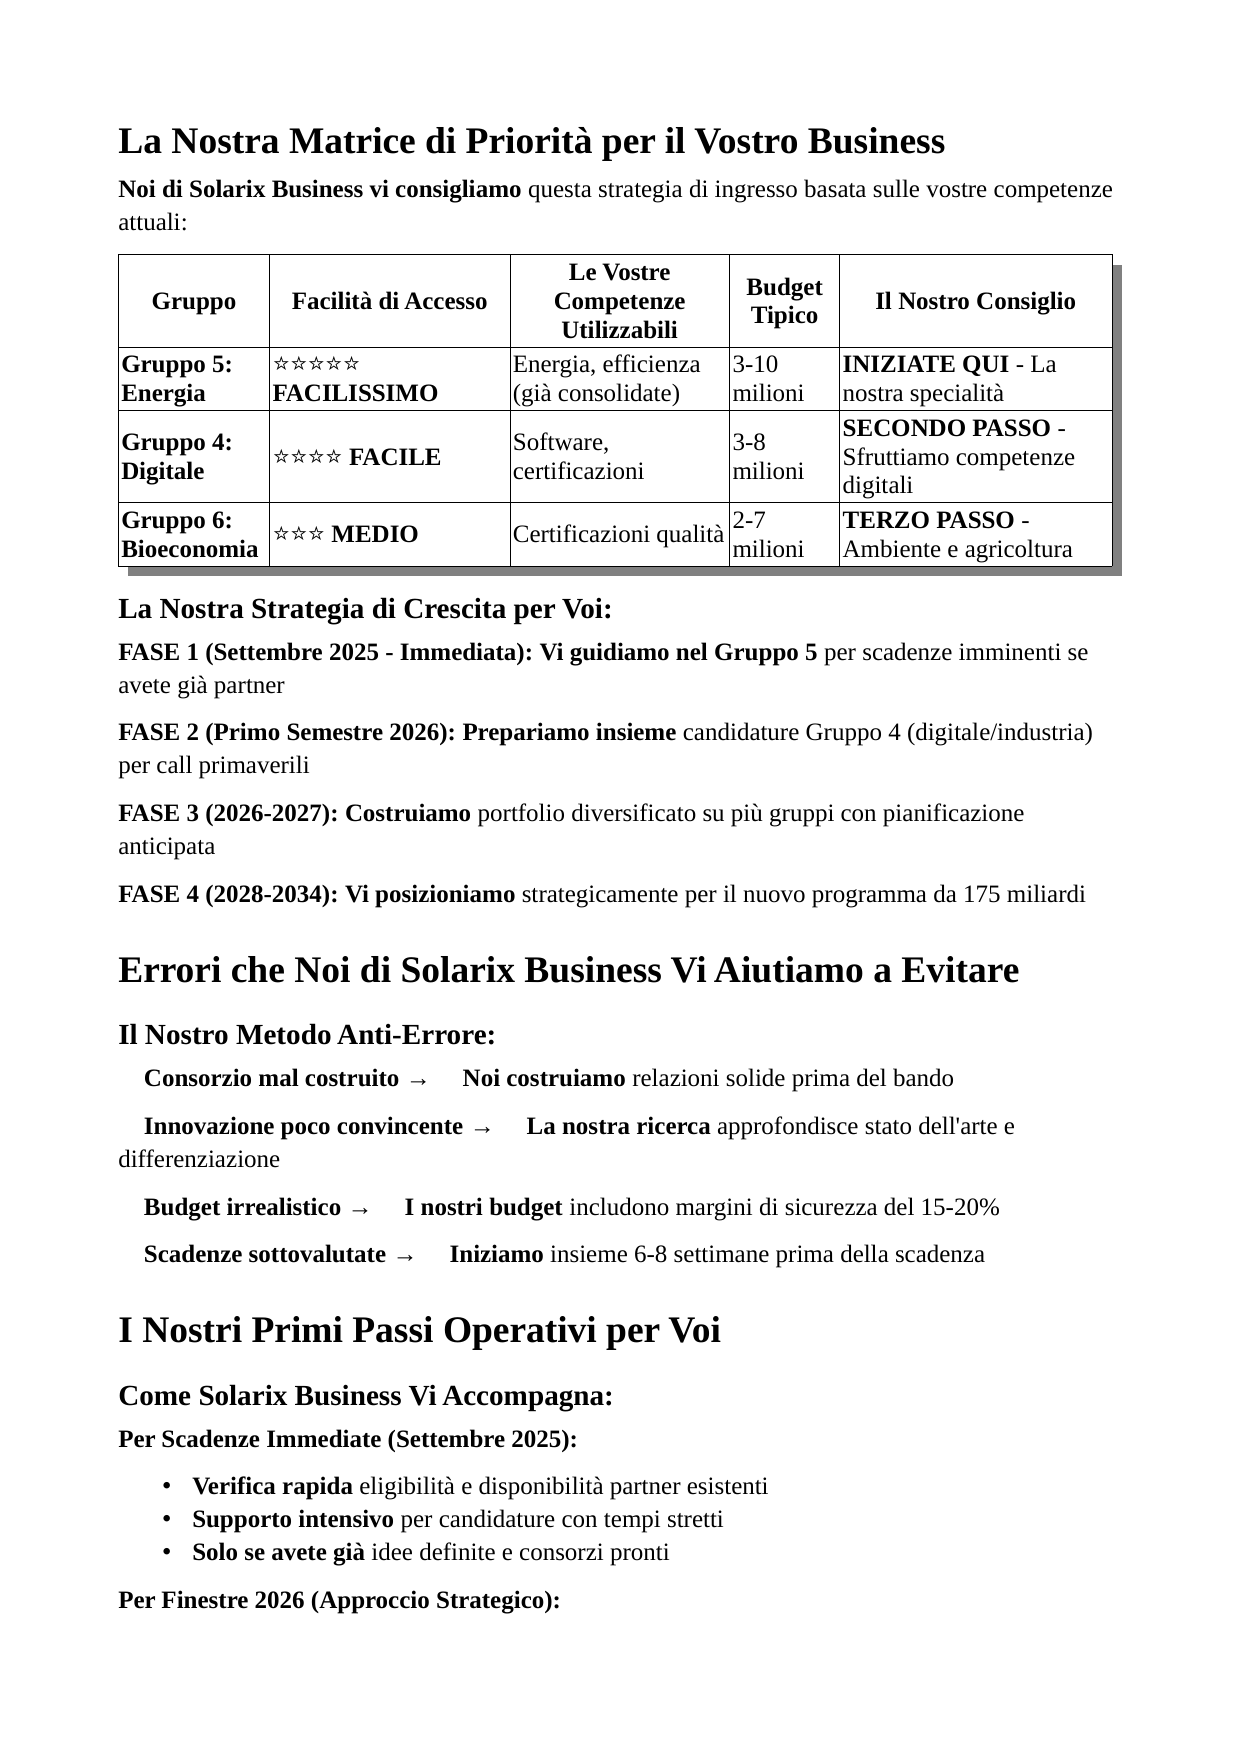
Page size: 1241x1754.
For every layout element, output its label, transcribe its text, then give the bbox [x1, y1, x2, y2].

text Per Finestre 2026 (Approccio Strategico): [118, 1585, 1122, 1614]
text ❌ Scadenze sottovalutate → ✅ Iniziamo insieme 6-8 settimane prima della scadenza [118, 1239, 1122, 1268]
subtitle Il Nostro Metodo Anti-Errore: [118, 1017, 1122, 1051]
table_cell SECONDO PASSO - Sfruttiamo competenze digitali [840, 411, 1112, 502]
table_cell ⭐⭐⭐⭐⭐ FACILISSIMO [270, 348, 510, 410]
text FASE 2 (Primo Semestre 2026): Prepariamo insieme candidature Gruppo 4 (digitale/industria) per call primaverili [118, 717, 1122, 779]
table_header Facilità di Accesso [270, 255, 510, 347]
list Solo se avete già idee definite e consorzi pronti [162, 1537, 1122, 1566]
list Verifica rapida eligibilità e disponibilità partner esistenti [162, 1471, 1122, 1500]
table_cell TERZO PASSO - Ambiente e agricoltura [840, 503, 1112, 566]
subtitle La Nostra Strategia di Crescita per Voi: [118, 591, 1122, 624]
table_header Le Vostre Competenze Utilizzabili [511, 255, 729, 347]
table_header Gruppo [119, 255, 269, 347]
text FASE 1 (Settembre 2025 - Immediata): Vi guidiamo nel Gruppo 5 per scadenze imminenti se avete già partner [118, 637, 1122, 698]
table_cell 3-8 milioni [730, 411, 839, 502]
text ❌ Innovazione poco convincente → ✅ La nostra ricerca approfondisce stato dell'arte e differenziazione [118, 1111, 1122, 1173]
table_cell 2-7 milioni [730, 503, 839, 566]
text ❌ Consorzio mal costruito → ✅ Noi costruiamo relazioni solide prima del bando [118, 1063, 1122, 1092]
table_cell INIZIATE QUI - La nostra specialità [840, 348, 1112, 410]
text ❌ Budget irrealistico → ✅ I nostri budget includono margini di sicurezza del 15-20% [118, 1192, 1122, 1220]
table_cell ⭐⭐⭐⭐ FACILE [270, 411, 510, 502]
subtitle La Nostra Matrice di Priorità per il Vostro Business [118, 118, 1122, 161]
text FASE 3 (2026-2027): Costruiamo portfolio diversificato su più gruppi con pianificazione anticipata [118, 798, 1122, 860]
table_cell Certificazioni qualità [511, 503, 729, 566]
subtitle I Nostri Primi Passi Operativi per Voi [118, 1308, 1122, 1351]
table_cell Gruppo 4: Digitale [119, 411, 269, 502]
table_header Il Nostro Consiglio [840, 255, 1112, 347]
subtitle Come Solarix Business Vi Accompagna: [118, 1378, 1122, 1411]
table_cell Gruppo 5: Energia [119, 348, 269, 410]
list Supporto intensivo per candidature con tempi stretti [162, 1504, 1122, 1533]
text Noi di Solarix Business vi consigliamo questa strategia di ingresso basata sulle vostre competenze attuali: [118, 174, 1122, 236]
table_header Budget Tipico [730, 255, 839, 347]
table_cell ⭐⭐⭐ MEDIO [270, 503, 510, 566]
table_cell 3-10 milioni [730, 348, 839, 410]
text Per Scadenze Immediate (Settembre 2025): [118, 1424, 1122, 1453]
table_cell Energia, efficienza (già consolidate) [511, 348, 729, 410]
table_cell Software, certificazioni [511, 411, 729, 502]
table_cell Gruppo 6: Bioeconomia [119, 503, 269, 566]
subtitle Errori che Noi di Solarix Business Vi Aiutiamo a Evitare [118, 947, 1122, 990]
text FASE 4 (2028-2034): Vi posizioniamo strategicamente per il nuovo programma da 175 miliardi [118, 879, 1122, 907]
